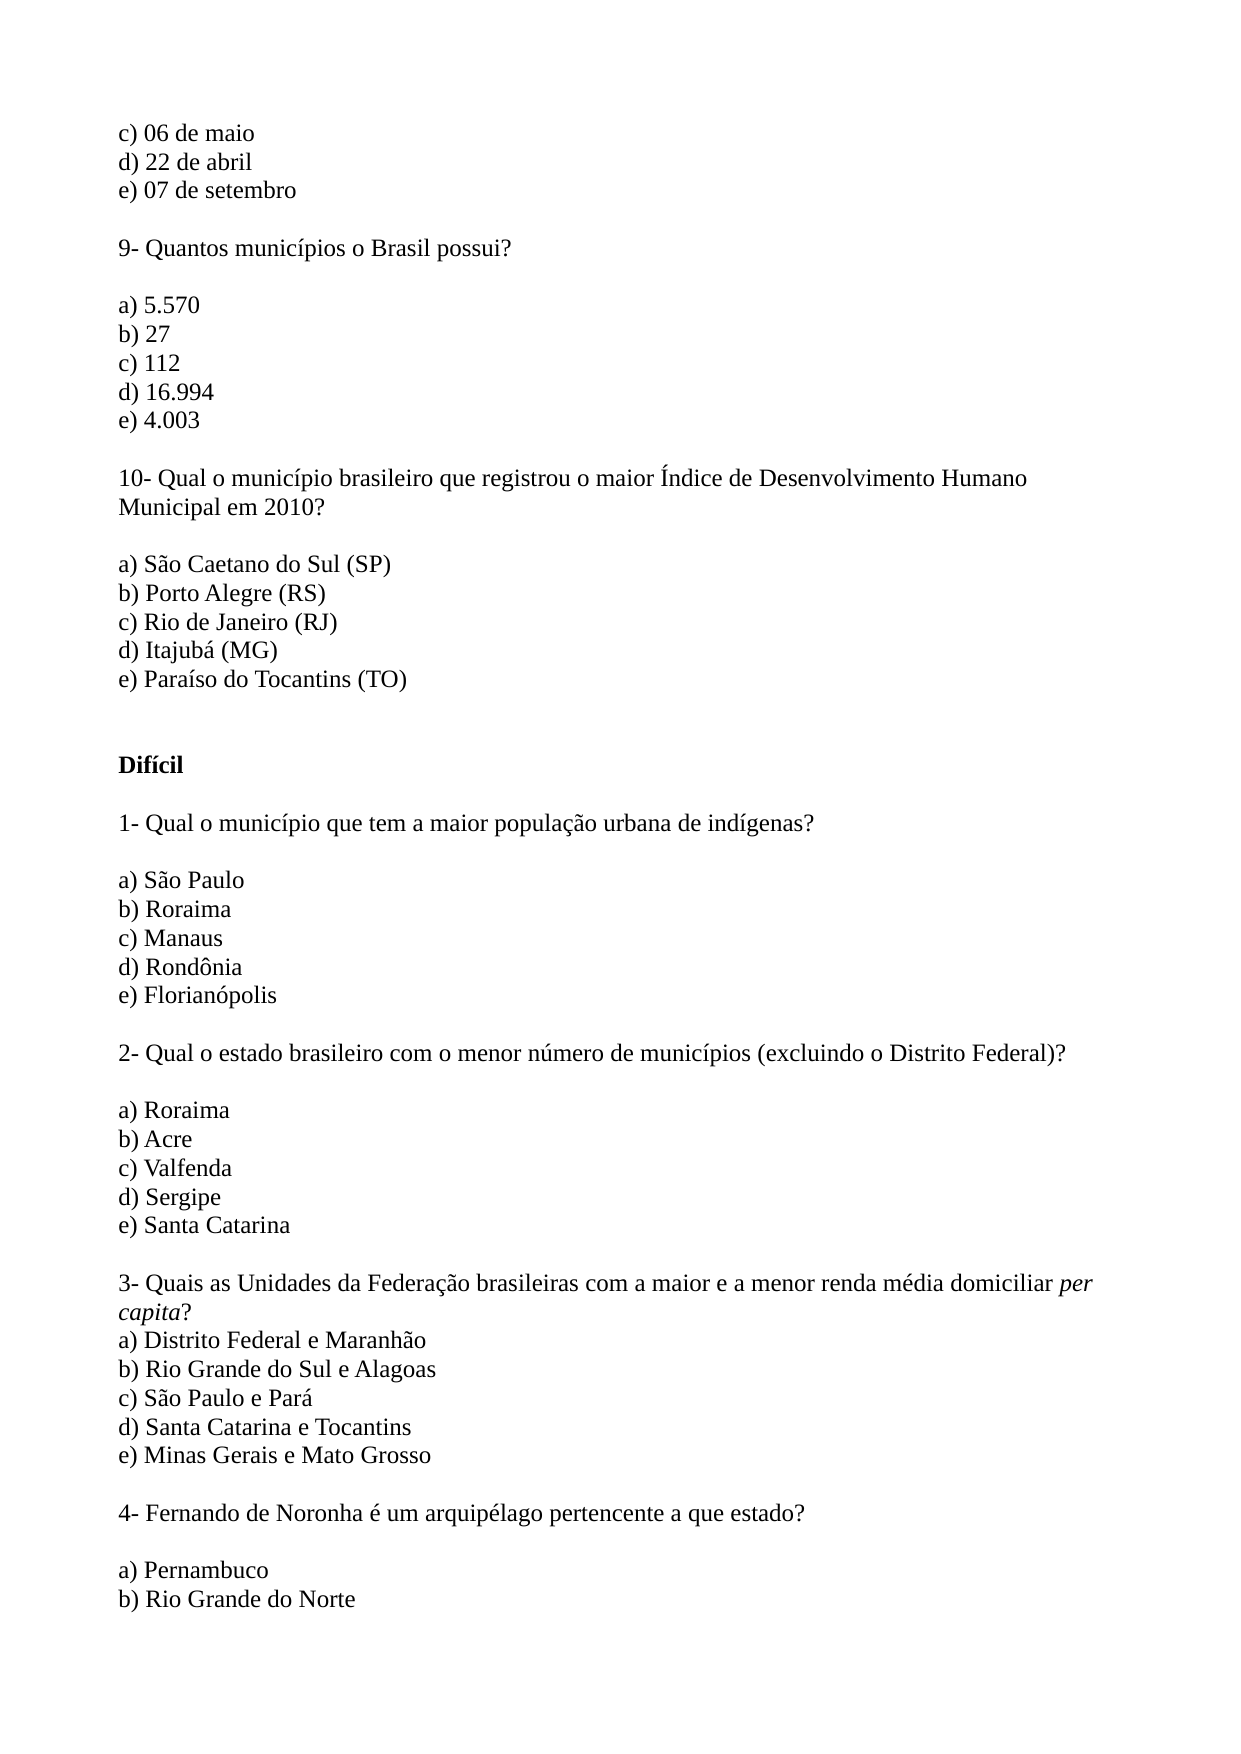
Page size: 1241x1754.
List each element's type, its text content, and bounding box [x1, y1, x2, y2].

text Difícil [118, 751, 1122, 779]
text c) 06 de maio [118, 118, 1122, 147]
text d) 22 de abril [118, 147, 1122, 176]
text e) Florianópolis [118, 981, 1122, 1009]
text 2- Qual o estado brasileiro com o menor número de municípios (excluindo o Distrito Federal)? [118, 1038, 1122, 1067]
text e) Santa Catarina [118, 1211, 1122, 1239]
text b) 27 [118, 319, 1122, 348]
text a) São Paulo [118, 866, 1122, 894]
text d) 16.994 [118, 377, 1122, 406]
text a) 5.570 [118, 291, 1122, 319]
text b) Rio Grande do Norte [118, 1584, 1122, 1613]
text c) 112 [118, 348, 1122, 377]
text b) Porto Alegre (RS) [118, 578, 1122, 607]
text d) Sergipe [118, 1182, 1122, 1211]
text 1- Qual o município que tem a maior população urbana de indígenas? [118, 808, 1122, 837]
text a) Roraima [118, 1096, 1122, 1124]
text b) Rio Grande do Sul e Alagoas [118, 1354, 1122, 1383]
text b) Roraima [118, 894, 1122, 923]
text a) Distrito Federal e Maranhão [118, 1326, 1122, 1354]
text c) Rio de Janeiro (RJ) [118, 607, 1122, 636]
text 3- Quais as Unidades da Federação brasileiras com a maior e a menor renda média domiciliar per capita? [118, 1268, 1122, 1326]
text 9- Quantos municípios o Brasil possui? [118, 233, 1122, 262]
text a) Pernambuco [118, 1556, 1122, 1584]
text e) Paraíso do Tocantins (TO) [118, 664, 1122, 693]
text e) Minas Gerais e Mato Grosso [118, 1441, 1122, 1469]
text c) Valfenda [118, 1153, 1122, 1182]
text 10- Qual o município brasileiro que registrou o maior Índice de Desenvolvimento Humano Municipal em 2010? [118, 463, 1122, 521]
text d) Santa Catarina e Tocantins [118, 1412, 1122, 1441]
text e) 4.003 [118, 406, 1122, 434]
text d) Itajubá (MG) [118, 636, 1122, 664]
text 4- Fernando de Noronha é um arquipélago pertencente a que estado? [118, 1498, 1122, 1527]
text c) São Paulo e Pará [118, 1383, 1122, 1412]
text b) Acre [118, 1124, 1122, 1153]
text d) Rondônia [118, 952, 1122, 981]
text c) Manaus [118, 923, 1122, 952]
text a) São Caetano do Sul (SP) [118, 549, 1122, 578]
text e) 07 de setembro [118, 176, 1122, 204]
